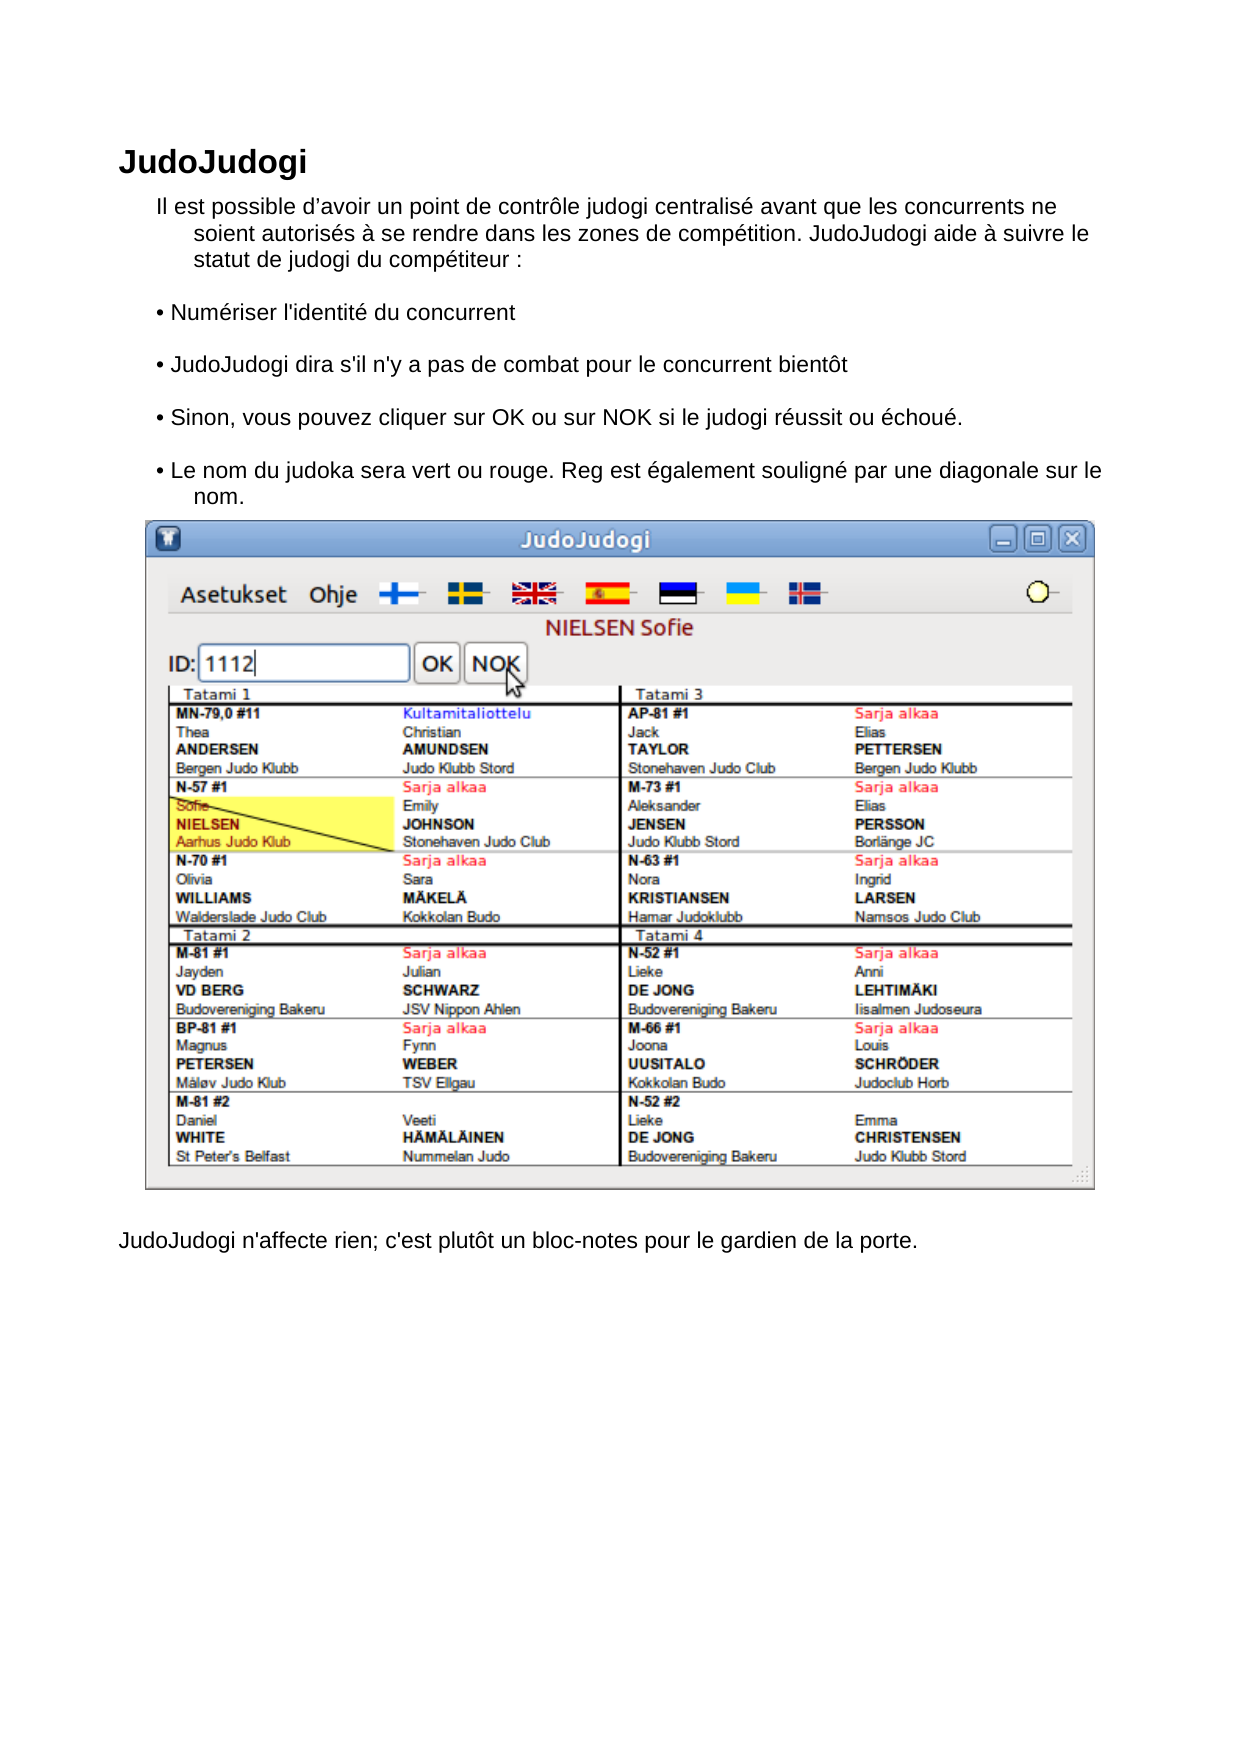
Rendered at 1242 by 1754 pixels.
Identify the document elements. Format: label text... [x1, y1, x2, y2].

picture [145, 520, 1095, 1190]
text • JudoJudogi dira s'il n'y a pas de combat pour le concurrent bientôt [156, 351, 1111, 378]
text Il est possible d’avoir un point de contrôle judogi centralisé avant que les concurrents ne soient autorisés à se rendre dans les zones de compétition. JudoJudogi aide à suivre le statut de judogi du compétiteur : [156, 193, 1111, 272]
text JudoJudogi n'affecte rien; c'est plutôt un bloc-notes pour le gardien de la porte. [118, 1227, 1119, 1254]
text • Numériser l'identité du concurrent [156, 299, 1111, 325]
text JudoJudogi [118, 142, 1119, 180]
text • Sinon, vous pouvez cliquer sur OK ou sur NOK si le judogi réussit ou échoué. [156, 404, 1111, 431]
text • Le nom du judoka sera vert ou rouge. Reg est également souligné par une diagonale sur le nom. [156, 457, 1111, 509]
